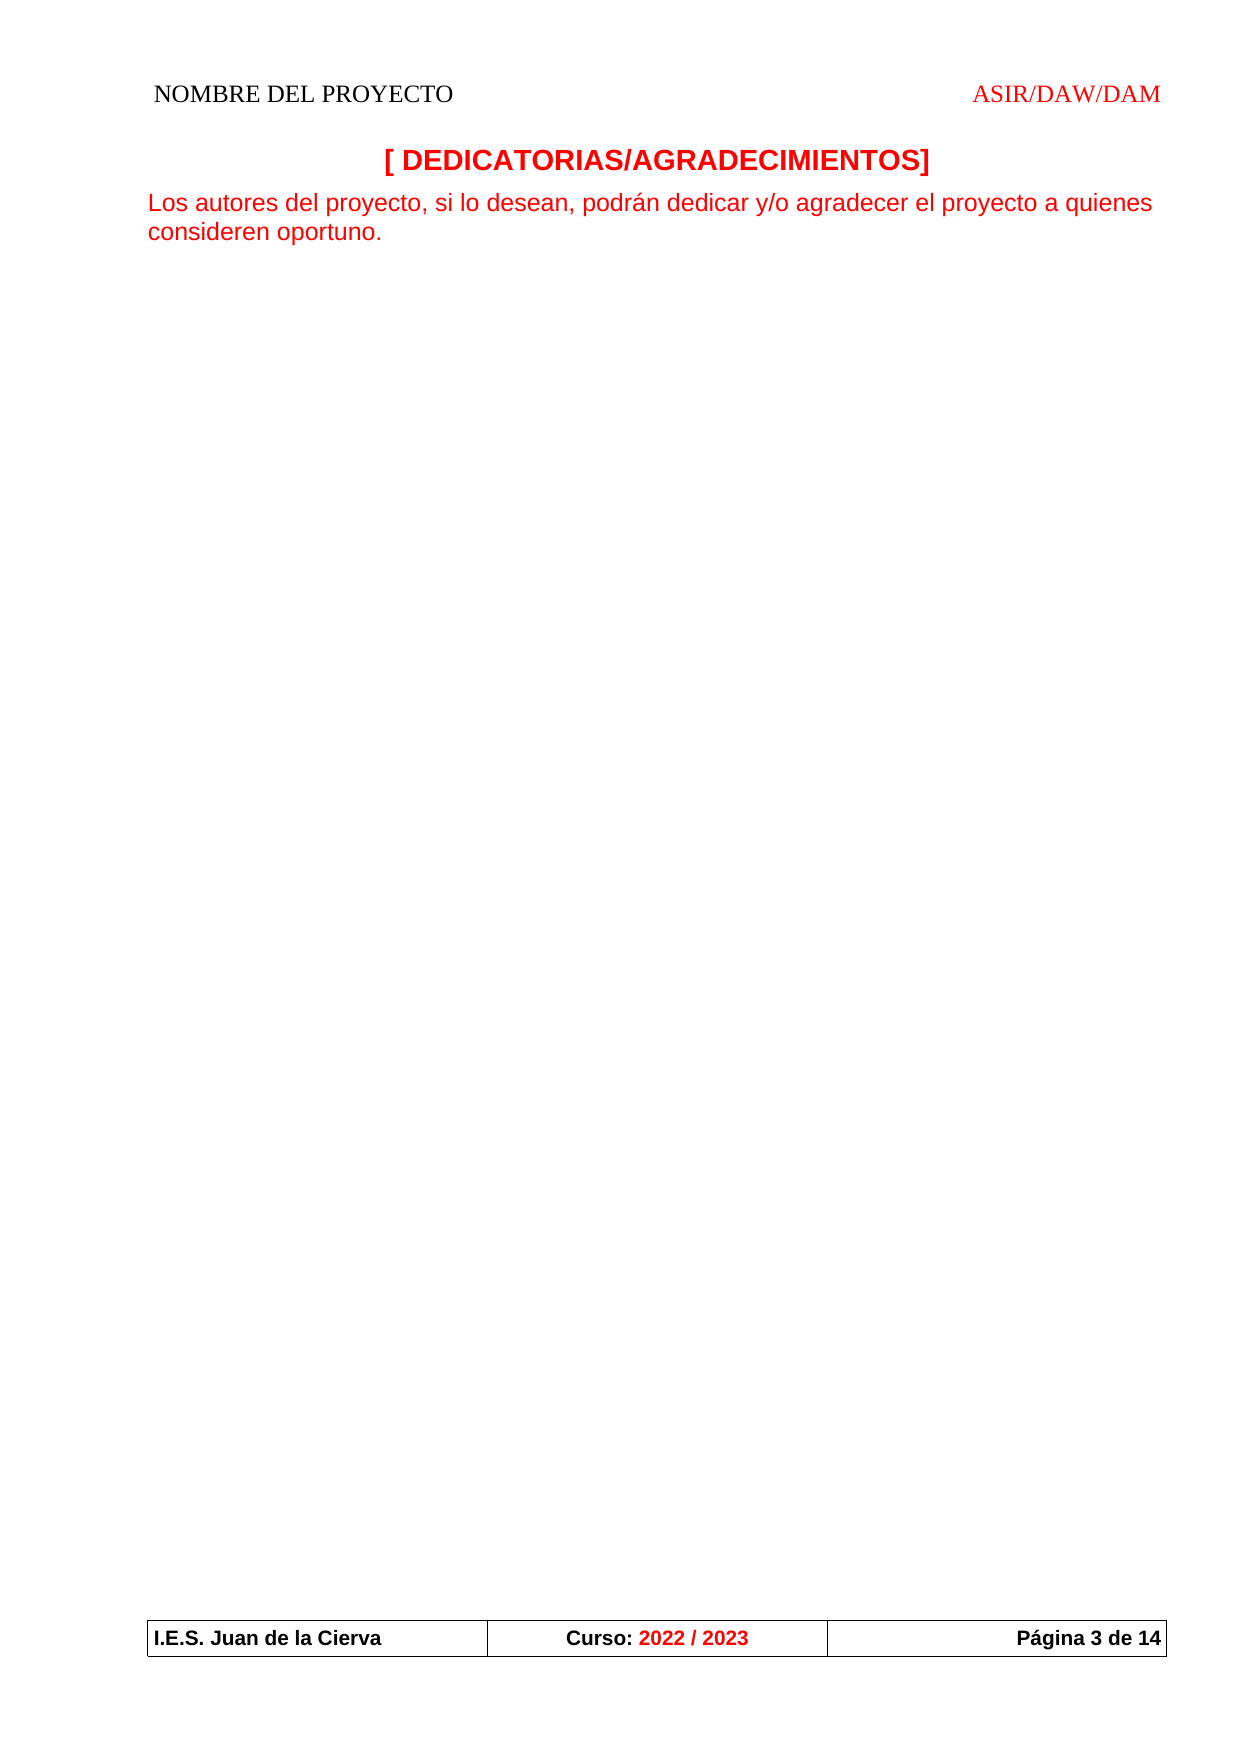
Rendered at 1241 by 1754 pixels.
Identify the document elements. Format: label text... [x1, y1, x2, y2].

text [ DEDICATORIAS/AGRADECIMIENTOS] [148, 143, 1167, 176]
text Los autores del proyecto, si lo desean, podrán dedicar y/o agradecer el proyecto a quienes consideren oportuno. [148, 188, 1167, 246]
